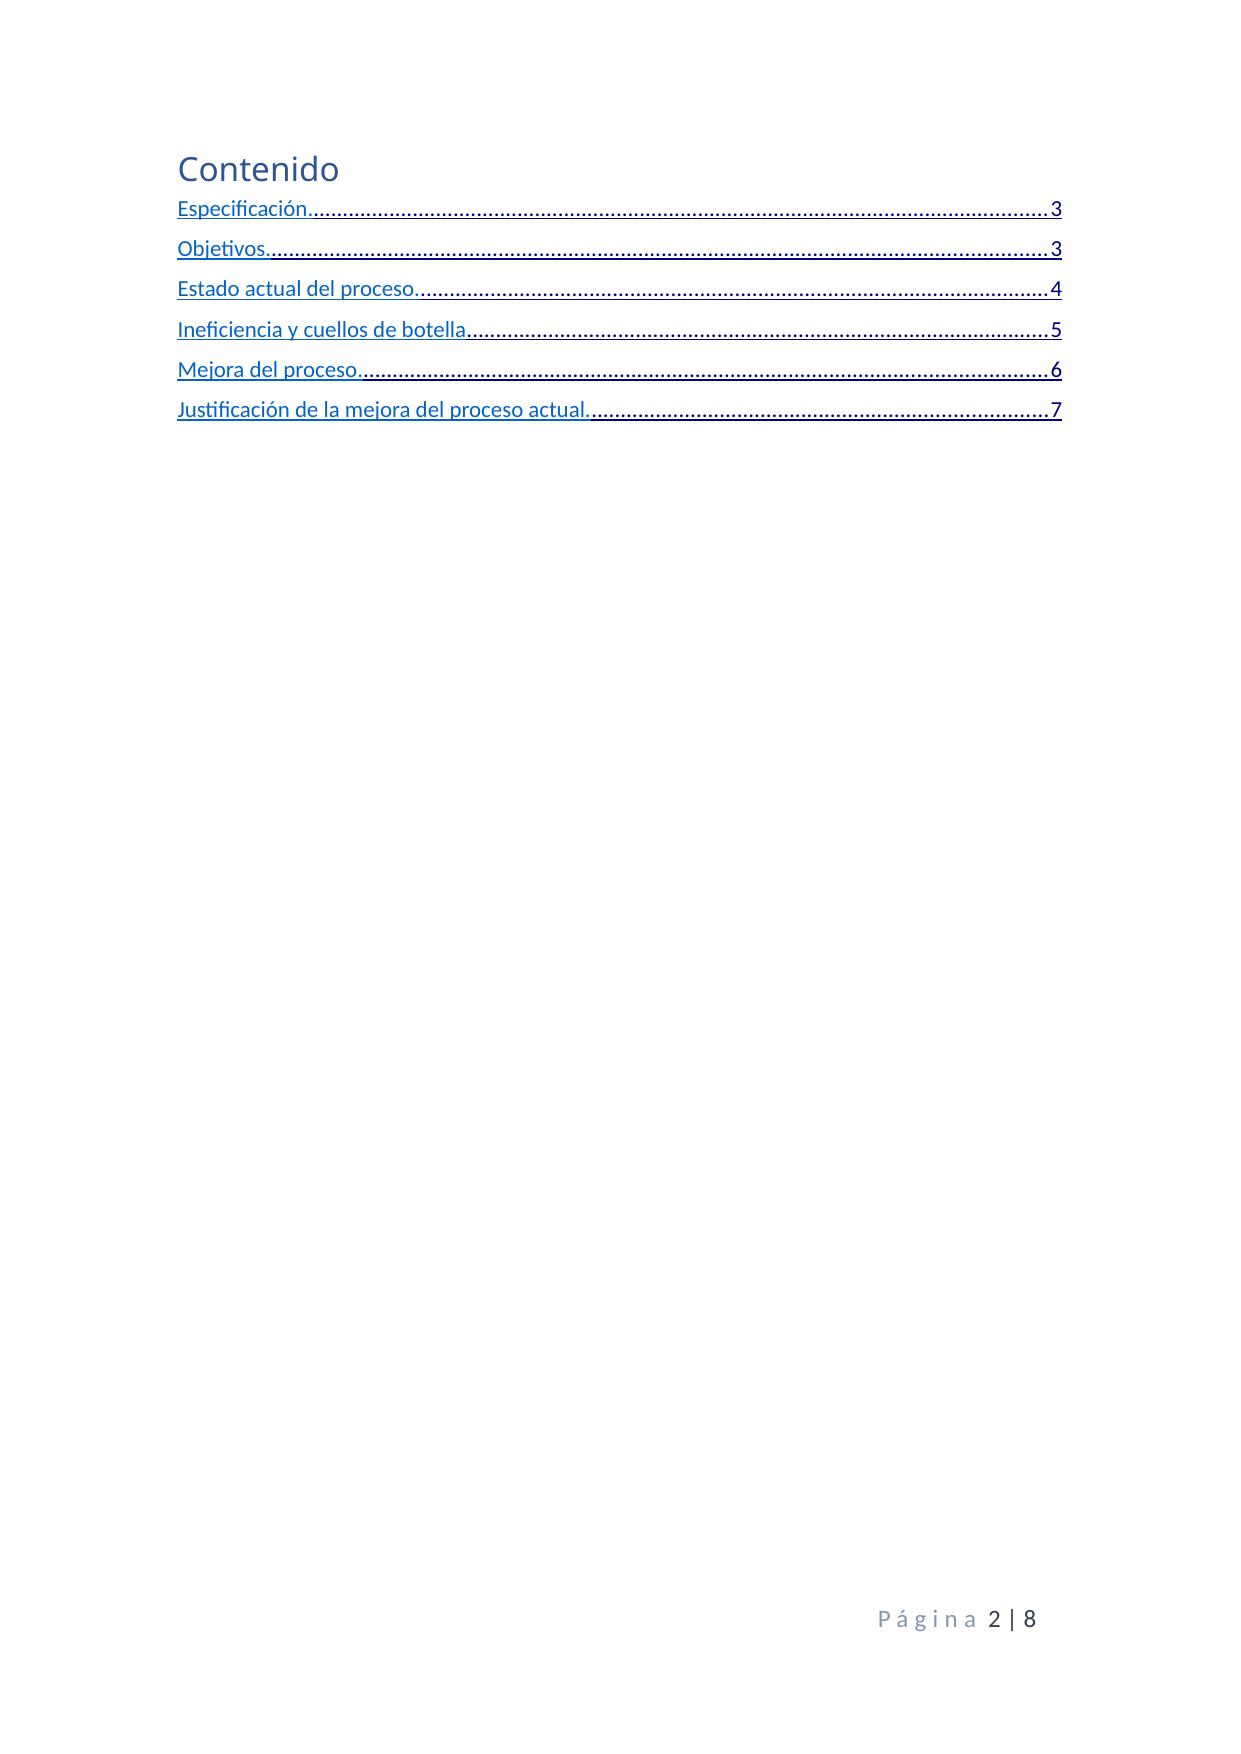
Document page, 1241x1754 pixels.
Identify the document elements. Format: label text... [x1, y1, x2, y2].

text Mejora del proceso. 6 [177, 355, 1063, 383]
text Objetivos. 3 [177, 234, 1063, 262]
text Contenido [177, 145, 1063, 191]
text Especificación. 3 [177, 194, 1063, 222]
text Estado actual del proceso. 4 [177, 274, 1063, 302]
text Ineficiencia y cuellos de botella 5 [177, 315, 1063, 343]
text Justificación de la mejora del proceso actual. 7 [177, 395, 1063, 423]
